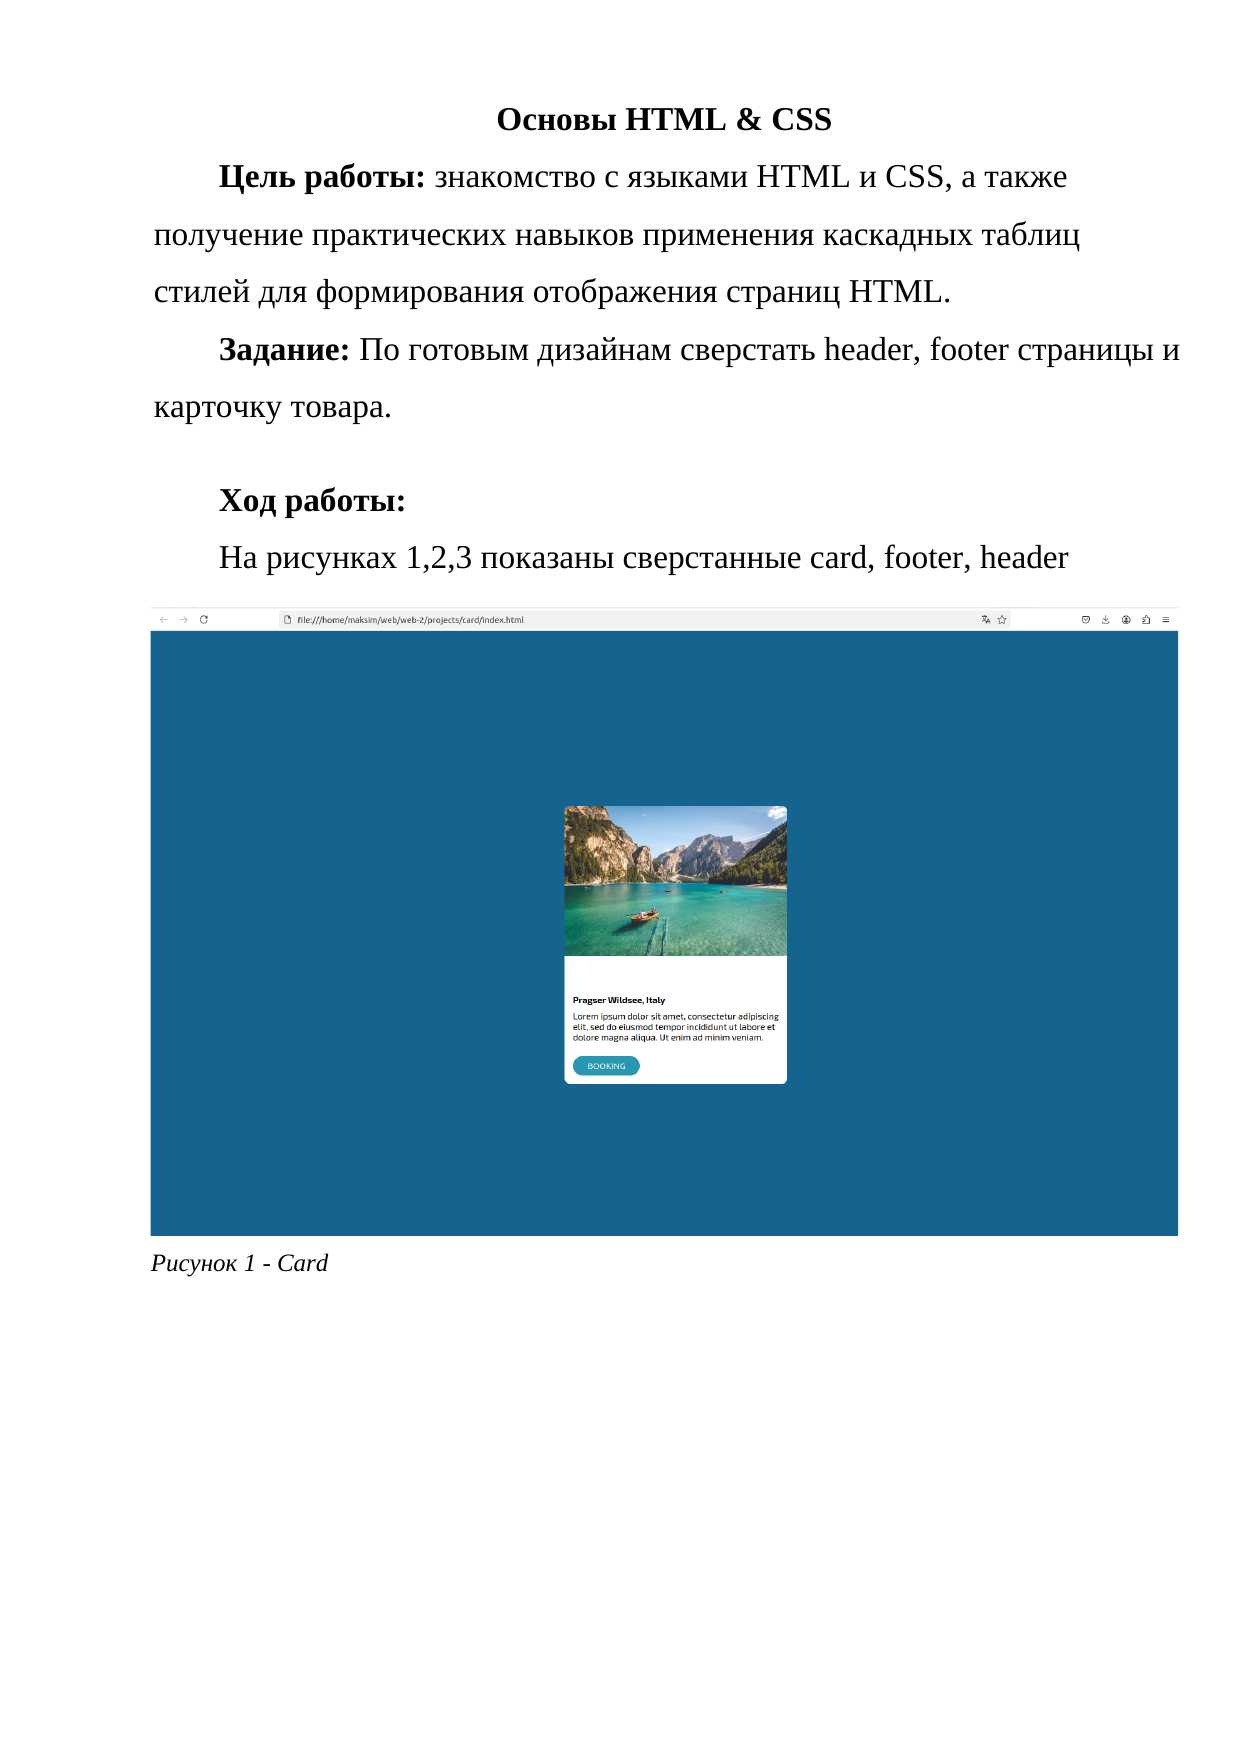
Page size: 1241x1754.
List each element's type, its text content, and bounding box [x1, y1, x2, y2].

text Задание: По готовым дизайнам сверстать header, footer страницы и карточку товара. [154, 329, 1181, 425]
text На рисунках 1,2,3 показаны сверстанные card, footer, header [154, 538, 1181, 576]
text Цель работы: знакомство с языками HTML и CSS, а также получение практических навыков применения каскадных таблиц стилей для формирования отображения страниц HTML. [154, 157, 1181, 310]
text Ход работы: [154, 480, 1181, 518]
text Основы HTML & CSS [148, 99, 1181, 137]
text Рисунок 1 - Card [151, 1236, 1178, 1277]
picture [150, 607, 1179, 1236]
